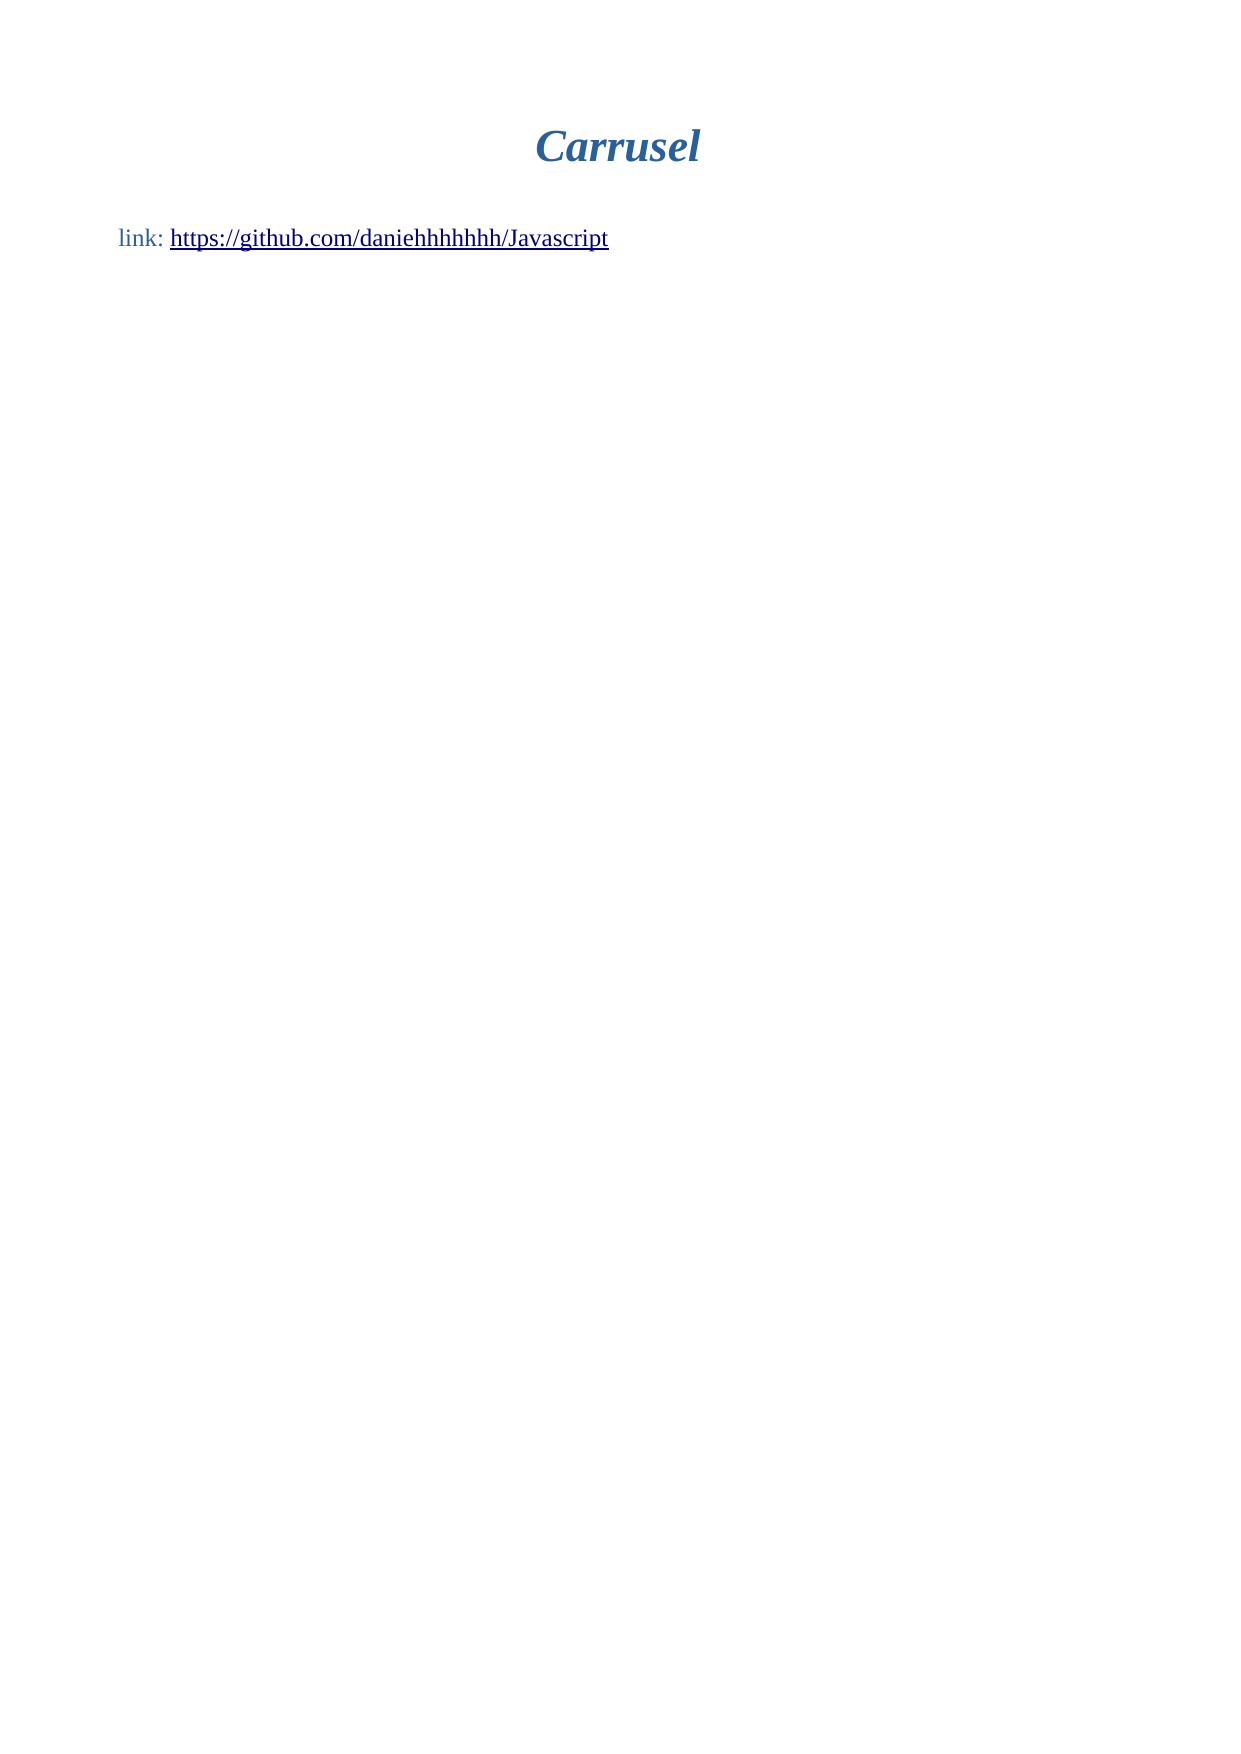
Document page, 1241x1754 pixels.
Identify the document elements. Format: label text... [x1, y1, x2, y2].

text link: https://github.com/daniehhhhhhh/Javascript [118, 223, 1122, 252]
text Carrusel [118, 118, 1122, 171]
